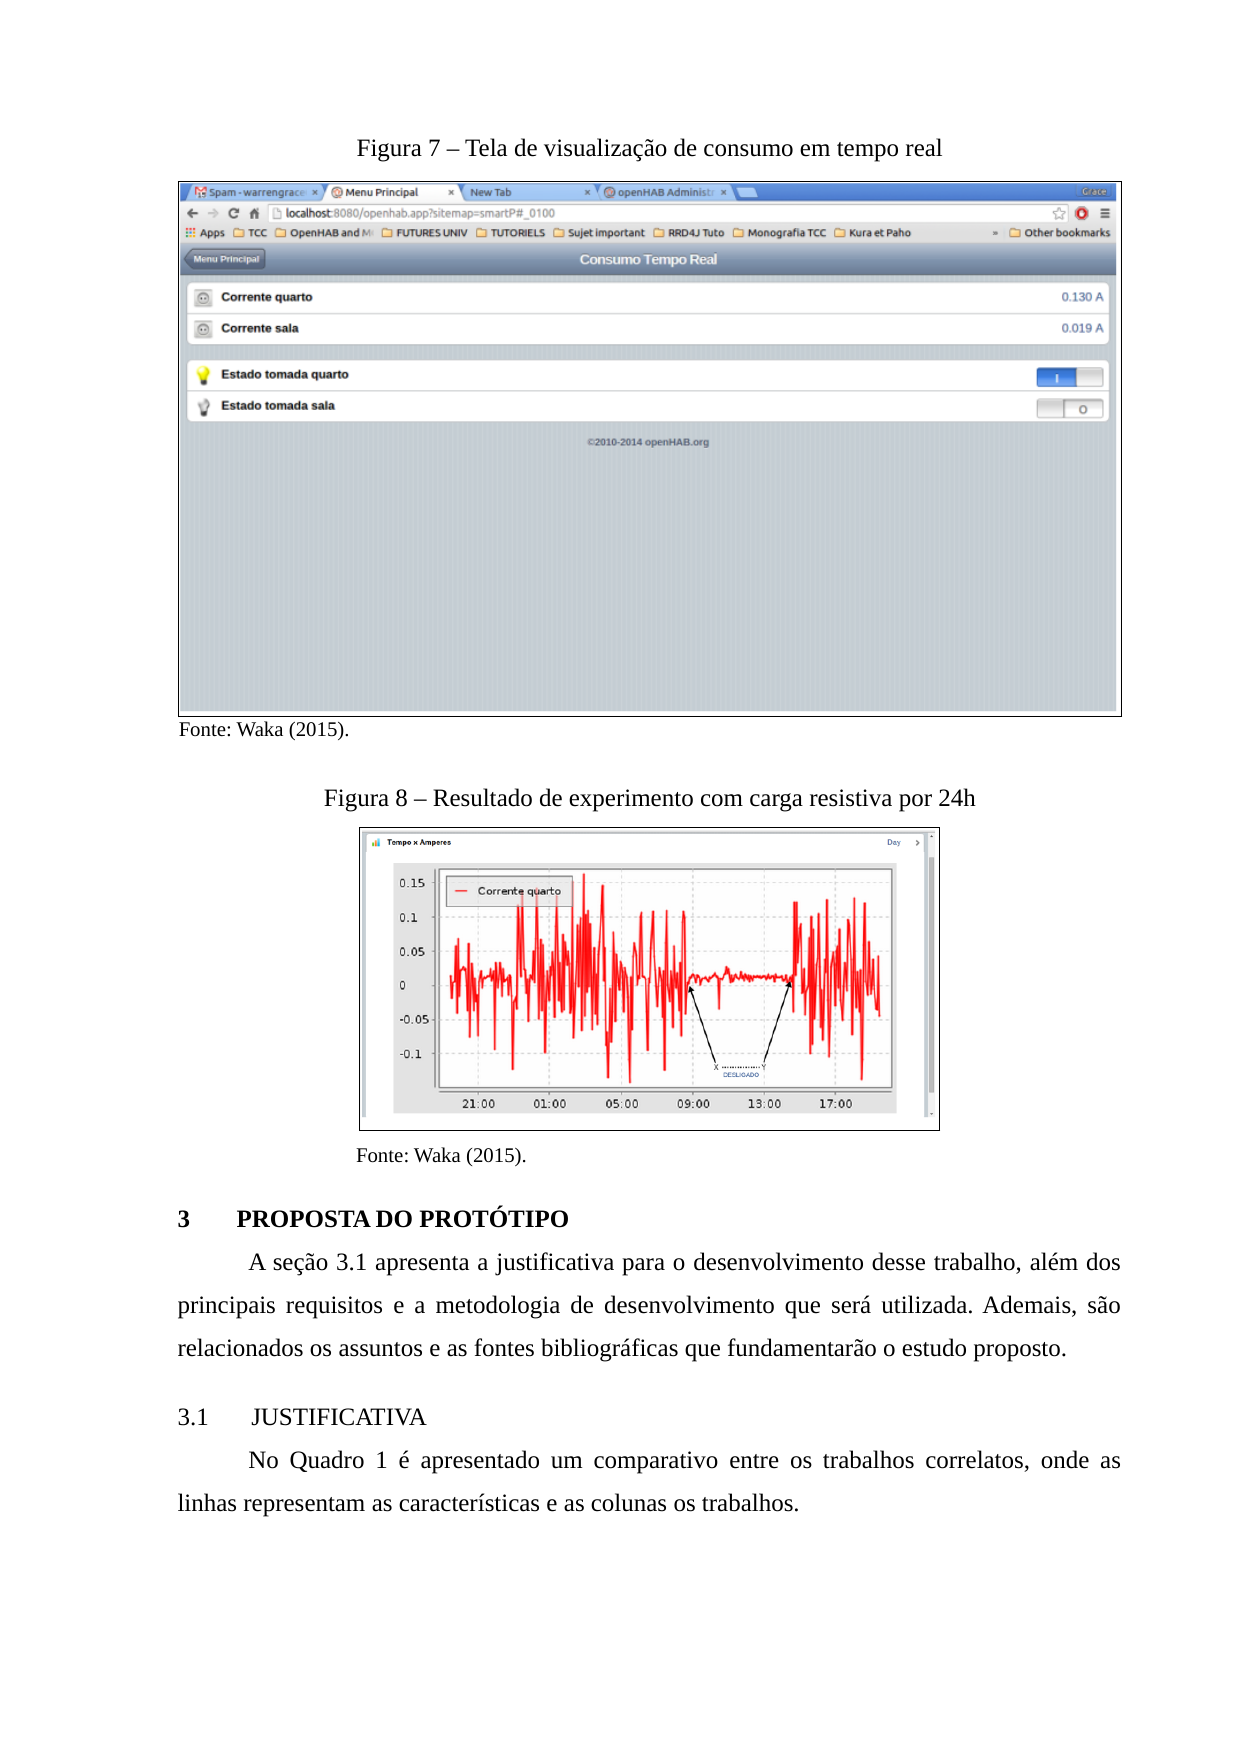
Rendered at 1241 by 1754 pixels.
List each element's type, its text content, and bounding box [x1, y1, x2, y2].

subtitle proposta do protótipo [177, 1204, 1122, 1233]
text Fonte: Waka (2015). [178, 717, 1122, 741]
text A seção 3.1 apresenta a justificativa para o desenvolvimento desse trabalho, além dos principais requisitos e a metodologia de desenvolvimento que será utilizada. Ademais, são relacionados os assuntos e as fontes bibliográficas que fundamentarão o estudo proposto. [177, 1247, 1122, 1362]
text No Quadro 1 é apresentado um comparativo entre os trabalhos correlatos, onde as linhas representam as características e as colunas os trabalhos. [177, 1445, 1122, 1517]
text Fonte: Waka (2015). [354, 824, 1122, 1167]
text Figura 8 – Resultado de experimento com carga resistiva por 24h [177, 783, 1122, 811]
subtitle JUSTIFICATIVA [177, 1402, 1122, 1430]
text [178, 168, 1122, 181]
text Figura 7 – Tela de visualização de consumo em tempo real [177, 133, 1122, 162]
